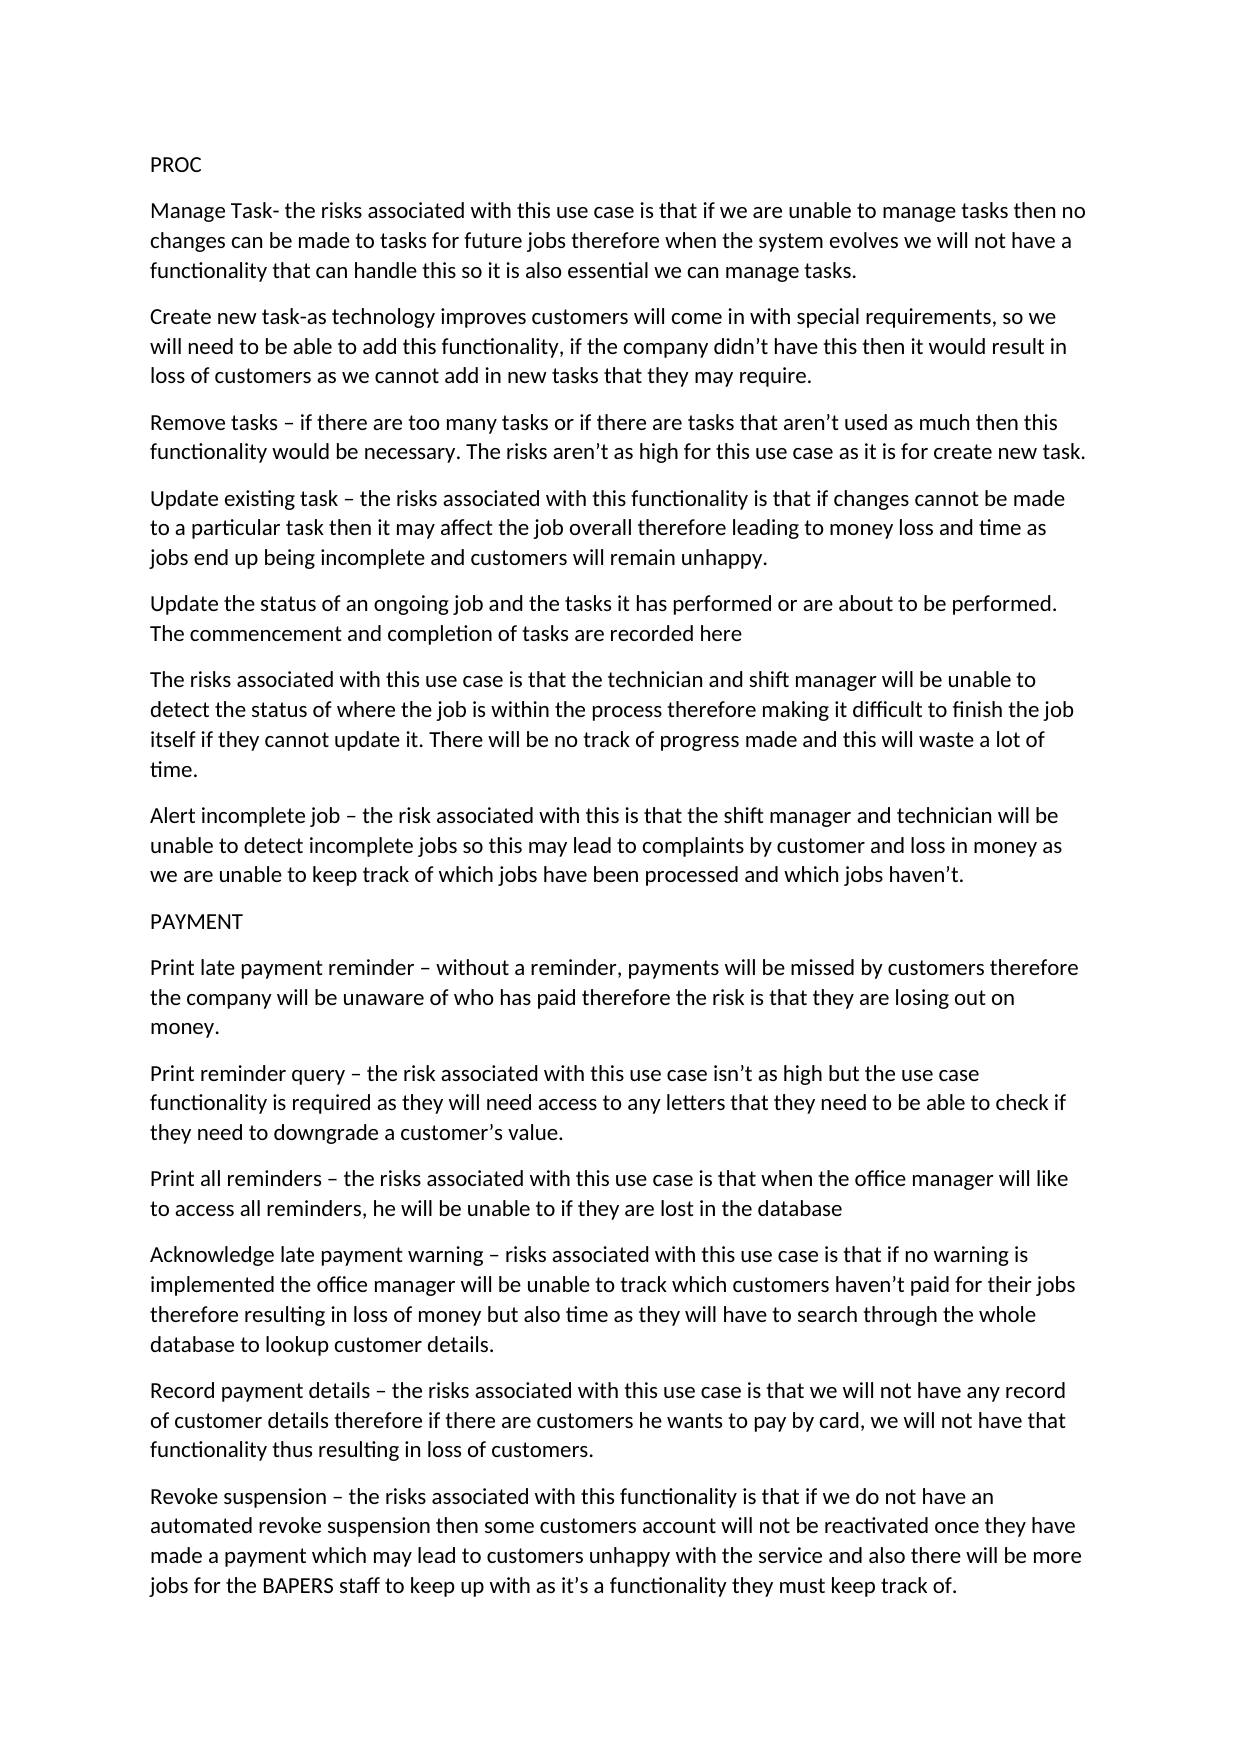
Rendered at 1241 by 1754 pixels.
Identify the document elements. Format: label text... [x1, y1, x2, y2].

text The risks associated with this use case is that the technician and shift manager will be unable to detect the status of where the job is within the process therefore making it difficult to finish the job itself if they cannot update it. There will be no track of progress made and this will waste a lot of time. [150, 666, 1090, 783]
text Create new task-as technology improves customers will come in with special requirements, so we will need to be able to add this functionality, if the company didn’t have this then it would result in loss of customers as we cannot add in new tasks that they may require. [150, 302, 1090, 389]
text Update existing task – the risks associated with this functionality is that if changes cannot be made to a particular task then it may affect the job overall therefore leading to money loss and time as jobs end up being incomplete and customers will remain unhappy. [150, 484, 1090, 571]
text Record payment details – the risks associated with this use case is that we will not have any record of customer details therefore if there are customers he wants to pay by card, we will not have that functionality thus resulting in loss of customers. [150, 1376, 1090, 1463]
text PROC [150, 150, 1090, 178]
text Acknowledge late payment warning – risks associated with this use case is that if no warning is implemented the office manager will be unable to track which customers haven’t paid for their jobs therefore resulting in loss of money but also time as they will have to search through the whole database to lookup customer details. [150, 1241, 1090, 1358]
text Remove tasks – if there are too many tasks or if there are tasks that aren’t used as much then this functionality would be necessary. The risks aren’t as high for this use case as it is for create new task. [150, 408, 1090, 466]
text Print all reminders – the risks associated with this use case is that when the office manager will like to access all reminders, he will be unable to if they are lost in the database [150, 1164, 1090, 1222]
text Alert incomplete job – the risk associated with this is that the shift manager and technician will be unable to detect incomplete jobs so this may lead to complaints by customer and loss in money as we are unable to keep track of which jobs have been processed and which jobs haven’t. [150, 801, 1090, 888]
text Update the status of an ongoing job and the tasks it has performed or are about to be performed. The commencement and completion of tasks are recorded here [150, 589, 1090, 647]
text Manage Task- the risks associated with this use case is that if we are unable to manage tasks then no changes can be made to tasks for future jobs therefore when the system evolves we will not have a functionality that can handle this so it is also essential we can manage tasks. [150, 196, 1090, 284]
text Print reminder query – the risk associated with this use case isn’t as high but the use case functionality is required as they will need access to any letters that they need to be able to check if they need to downgrade a customer’s value. [150, 1059, 1090, 1146]
text Print late payment reminder – without a reminder, payments will be missed by customers therefore the company will be unaware of who has paid therefore the risk is that they are losing out on money. [150, 953, 1090, 1041]
text Revoke suspension – the risks associated with this functionality is that if we do not have an automated revoke suspension then some customers account will not be reactivated once they have made a payment which may lead to customers unhappy with the service and also there will be more jobs for the BAPERS staff to keep up with as it’s a functionality they must keep track of. [150, 1482, 1090, 1599]
text PAYMENT [150, 907, 1090, 935]
